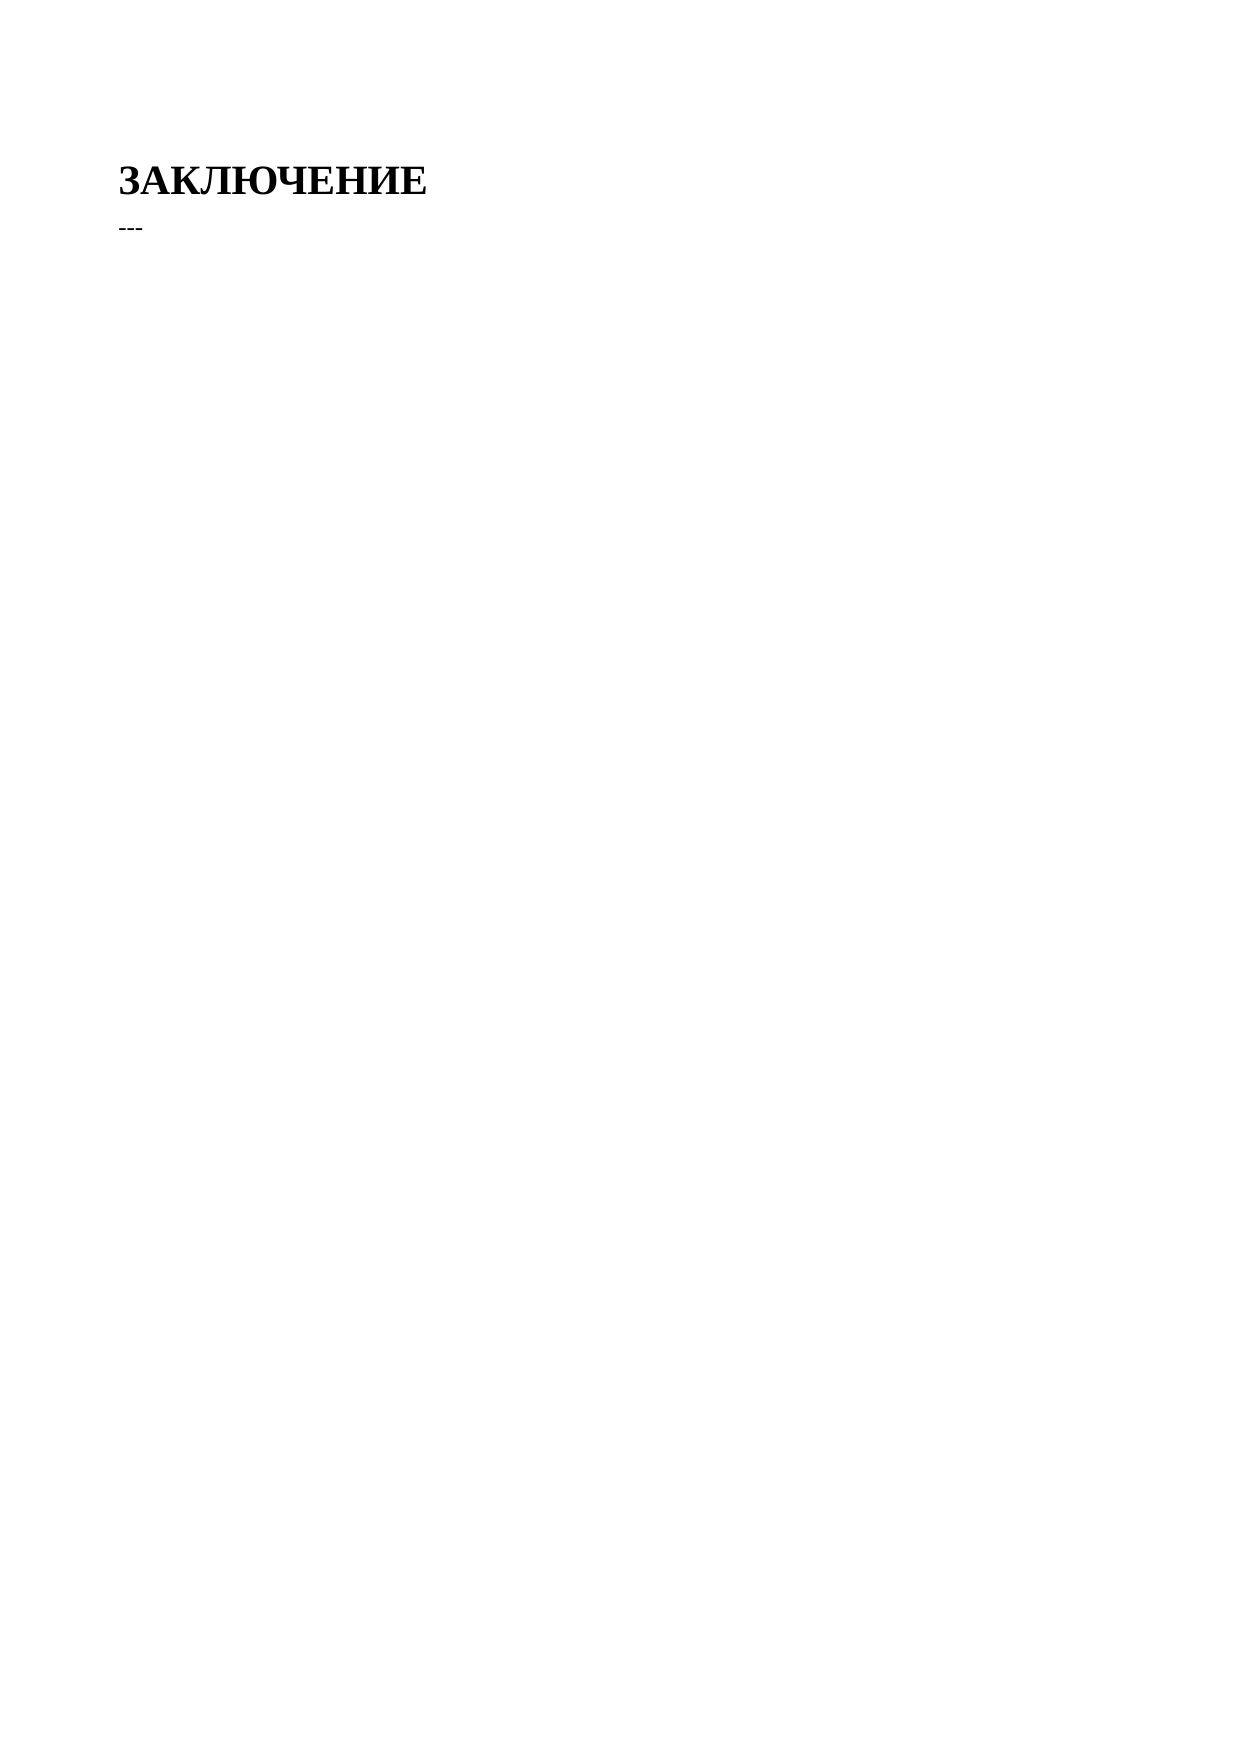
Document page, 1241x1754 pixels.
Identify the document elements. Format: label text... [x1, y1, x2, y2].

subtitle ЗАКЛЮЧЕНИЕ [118, 156, 1122, 203]
text --- [118, 212, 1122, 241]
